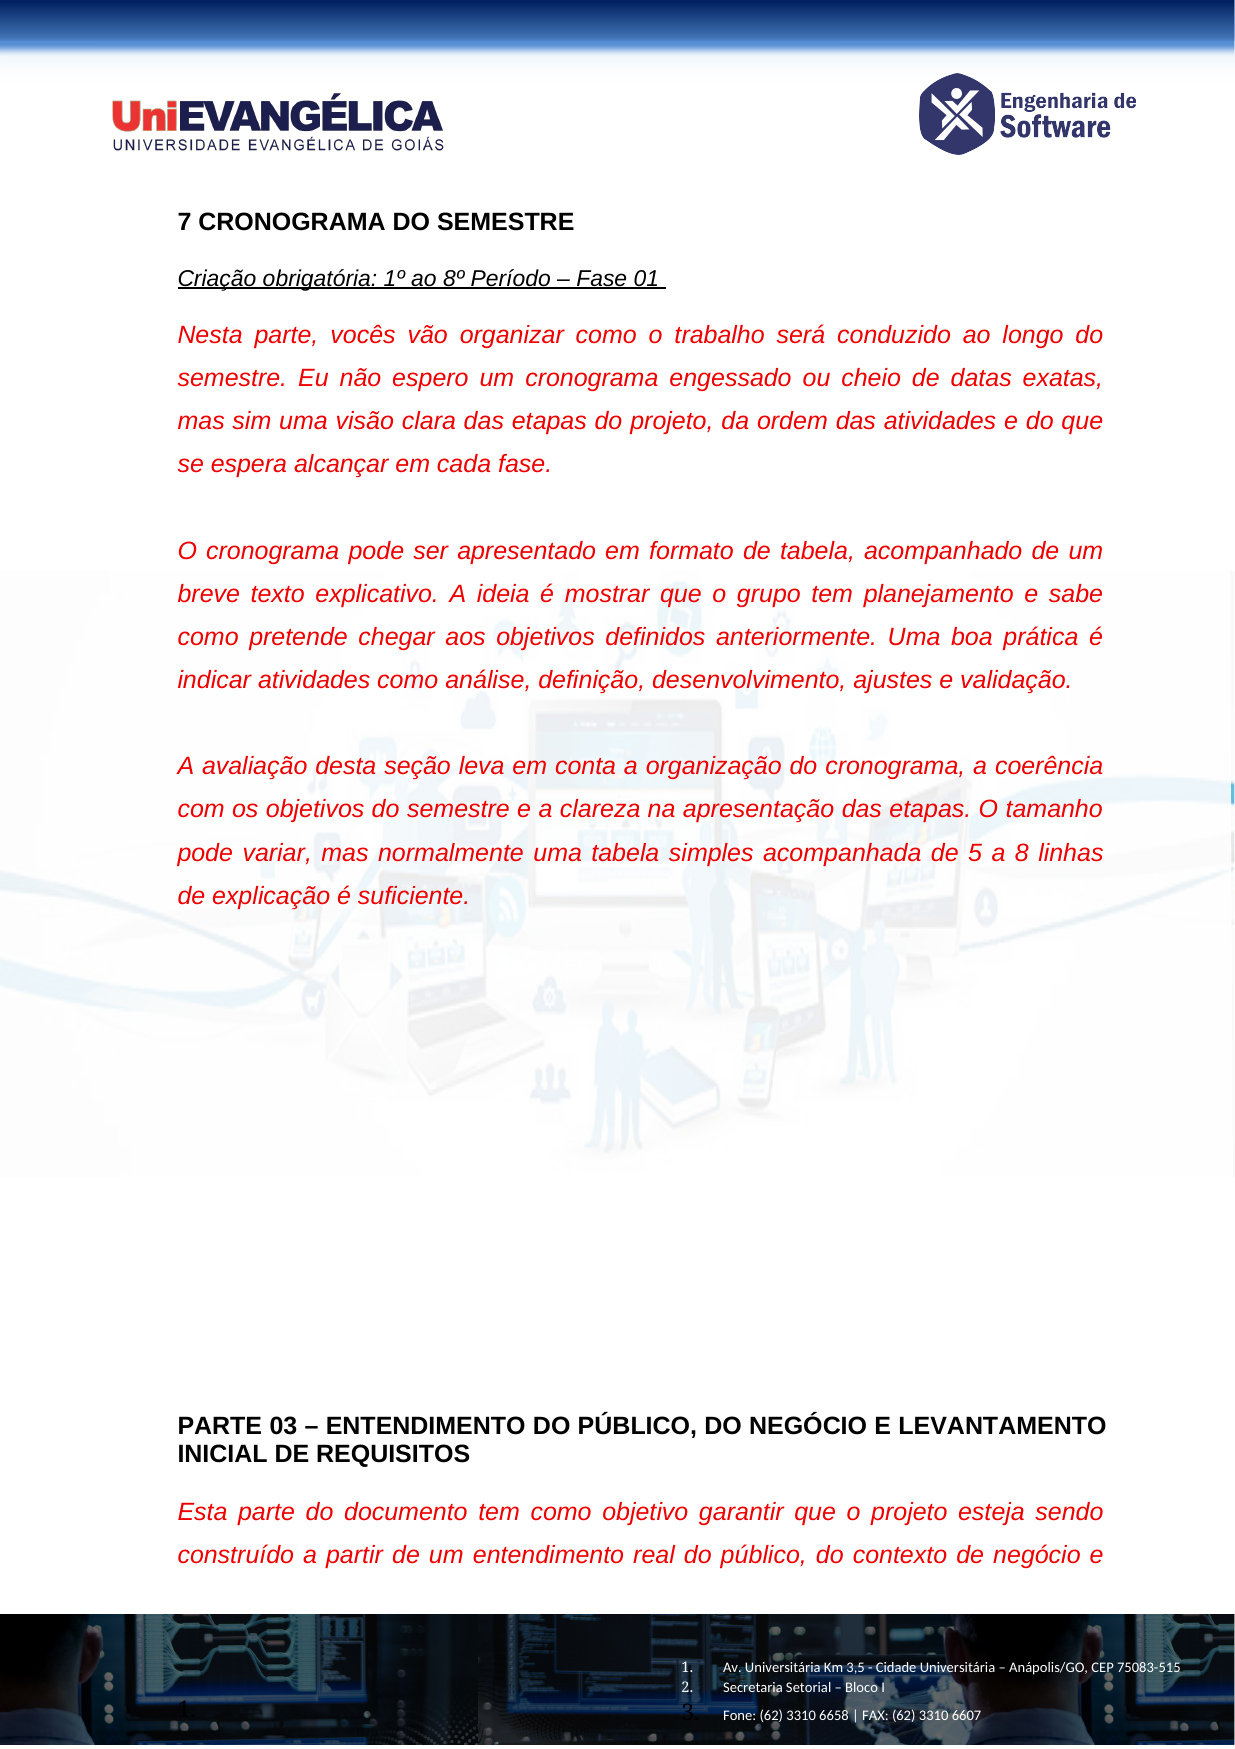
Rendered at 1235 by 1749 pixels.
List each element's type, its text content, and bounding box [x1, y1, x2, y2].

subtitle 7 CRONOGRAMA DO SEMESTRE [177, 207, 1107, 235]
picture [0, 1614, 1235, 1745]
text Esta parte do documento tem como objetivo garantir que o projeto esteja sendo construído a partir de um entendimento real do público, do contexto de negócio e [177, 1497, 1107, 1569]
text O cronograma pode ser apresentado em formato de tabela, acompanhado de um breve texto explicativo. A ideia é mostrar que o grupo tem planejamento e sabe como pretende chegar aos objetivos definidos anteriormente. Uma boa prática é indicar atividades como análise, definição, desenvolvimento, ajustes e validação. [177, 536, 1107, 694]
text Nesta parte, vocês vão organizar como o trabalho será conduzido ao longo do semestre. Eu não espero um cronograma engessado ou cheio de datas exatas, mas sim uma visão clara das etapas do projeto, da ordem das atividades e do que se espera alcançar em cada fase. [177, 320, 1107, 478]
subtitle PARTE 03 – ENTENDIMENTO DO PÚBLICO, DO NEGÓCIO E LEVANTAMENTO INICIAL DE REQUISITOS [177, 1411, 1107, 1468]
text A avaliação desta seção leva em conta a organização do cronograma, a coerência com os objetivos do semestre e a clareza na apresentação das etapas. O tamanho pode variar, mas normalmente uma tabela simples acompanhada de 5 a 8 linhas de explicação é suficiente. [177, 751, 1107, 909]
picture [919, 73, 1137, 155]
table_cell [1230, 571, 1235, 1177]
text Criação obrigatória: 1º ao 8º Período – Fase 01 [177, 264, 1107, 291]
picture [112, 93, 445, 155]
